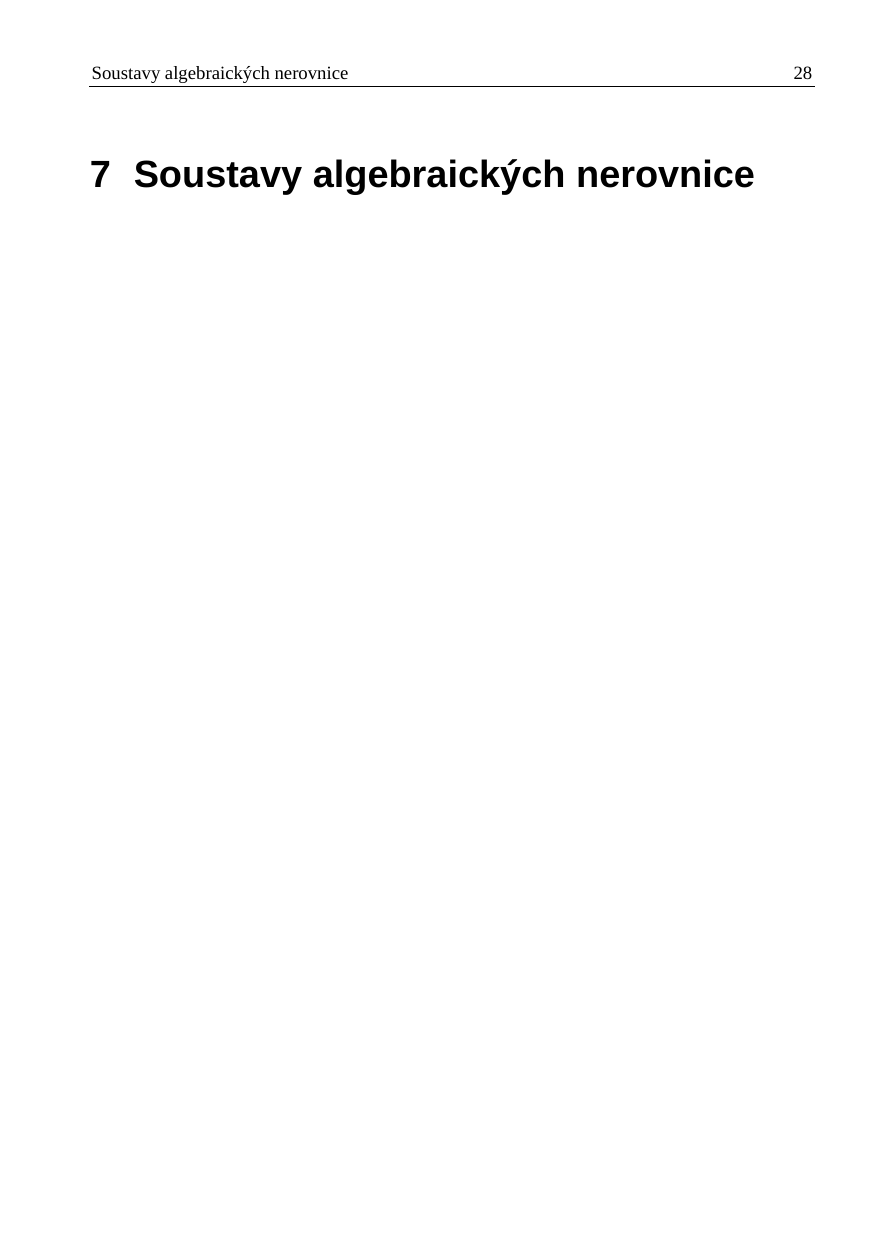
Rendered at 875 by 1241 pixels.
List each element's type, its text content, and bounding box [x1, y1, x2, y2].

subtitle Soustavy algebraických nerovnice [79, 151, 815, 195]
